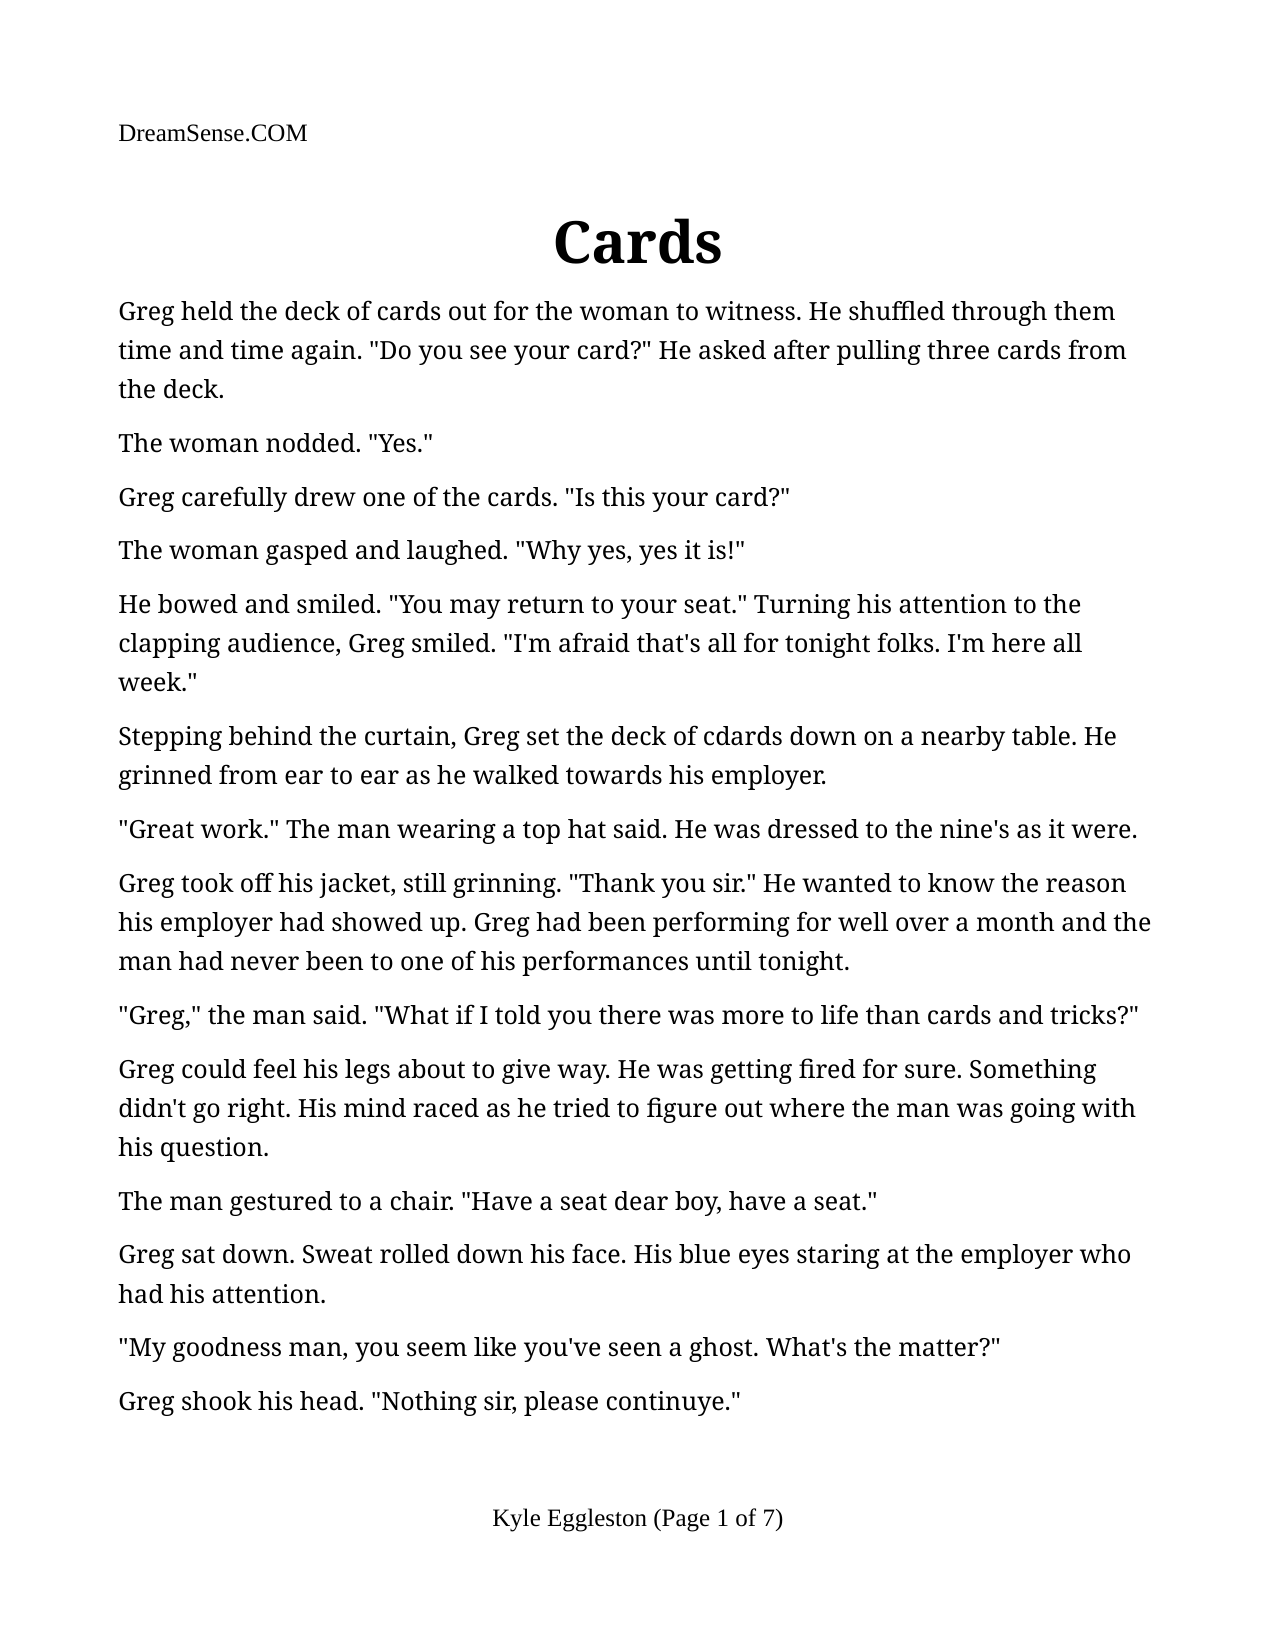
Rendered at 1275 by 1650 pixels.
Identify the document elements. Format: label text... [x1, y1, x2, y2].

text He bowed and smiled. "You may return to your seat." Turning his attention to the clapping audience, Greg smiled. "I'm afraid that's all for tonight folks. I'm here all week." [118, 587, 1157, 699]
text Greg sat down. Sweat rolled down his face. His blue eyes staring at the employer who had his attention. [118, 1237, 1157, 1310]
text Greg carefully drew one of the cards. "Is this your card?" [118, 479, 1157, 513]
text Stepping behind the curtain, Greg set the deck of cdards down on a nearby table. He grinned from ear to ear as he walked towards his employer. [118, 719, 1157, 792]
text The woman nodded. "Yes." [118, 425, 1157, 459]
text Greg shook his head. "Nothing sir, please continuye." [118, 1384, 1157, 1418]
title Cards [118, 201, 1157, 281]
text Greg took off his jacket, still grinning. "Thank you sir." He wanted to know the reason his employer had showed up. Greg had been performing for well over a month and the man had never been to one of his performances until tonight. [118, 865, 1157, 978]
text Greg held the deck of cards out for the woman to witness. He shuffled through them time and time again. "Do you see your card?" He asked after pulling three cards from the deck. [118, 293, 1157, 406]
text "Greg," the man said. "What if I told you there was more to life than cards and tricks?" [118, 997, 1157, 1032]
text Greg could feel his legs about to give way. He was getting fired for sure. Something didn't go right. His mind raced as he tried to figure out where the man was going with his question. [118, 1051, 1157, 1164]
text "Great work." The man wearing a top hat said. He was dressed to the nine's as it were. [118, 812, 1157, 846]
text The man gestured to a chair. "Have a seat dear boy, have a seat." [118, 1183, 1157, 1217]
text The woman gasped and laughed. "Why yes, yes it is!" [118, 533, 1157, 567]
text "My goodness man, you seem like you've seen a ghost. What's the matter?" [118, 1330, 1157, 1364]
